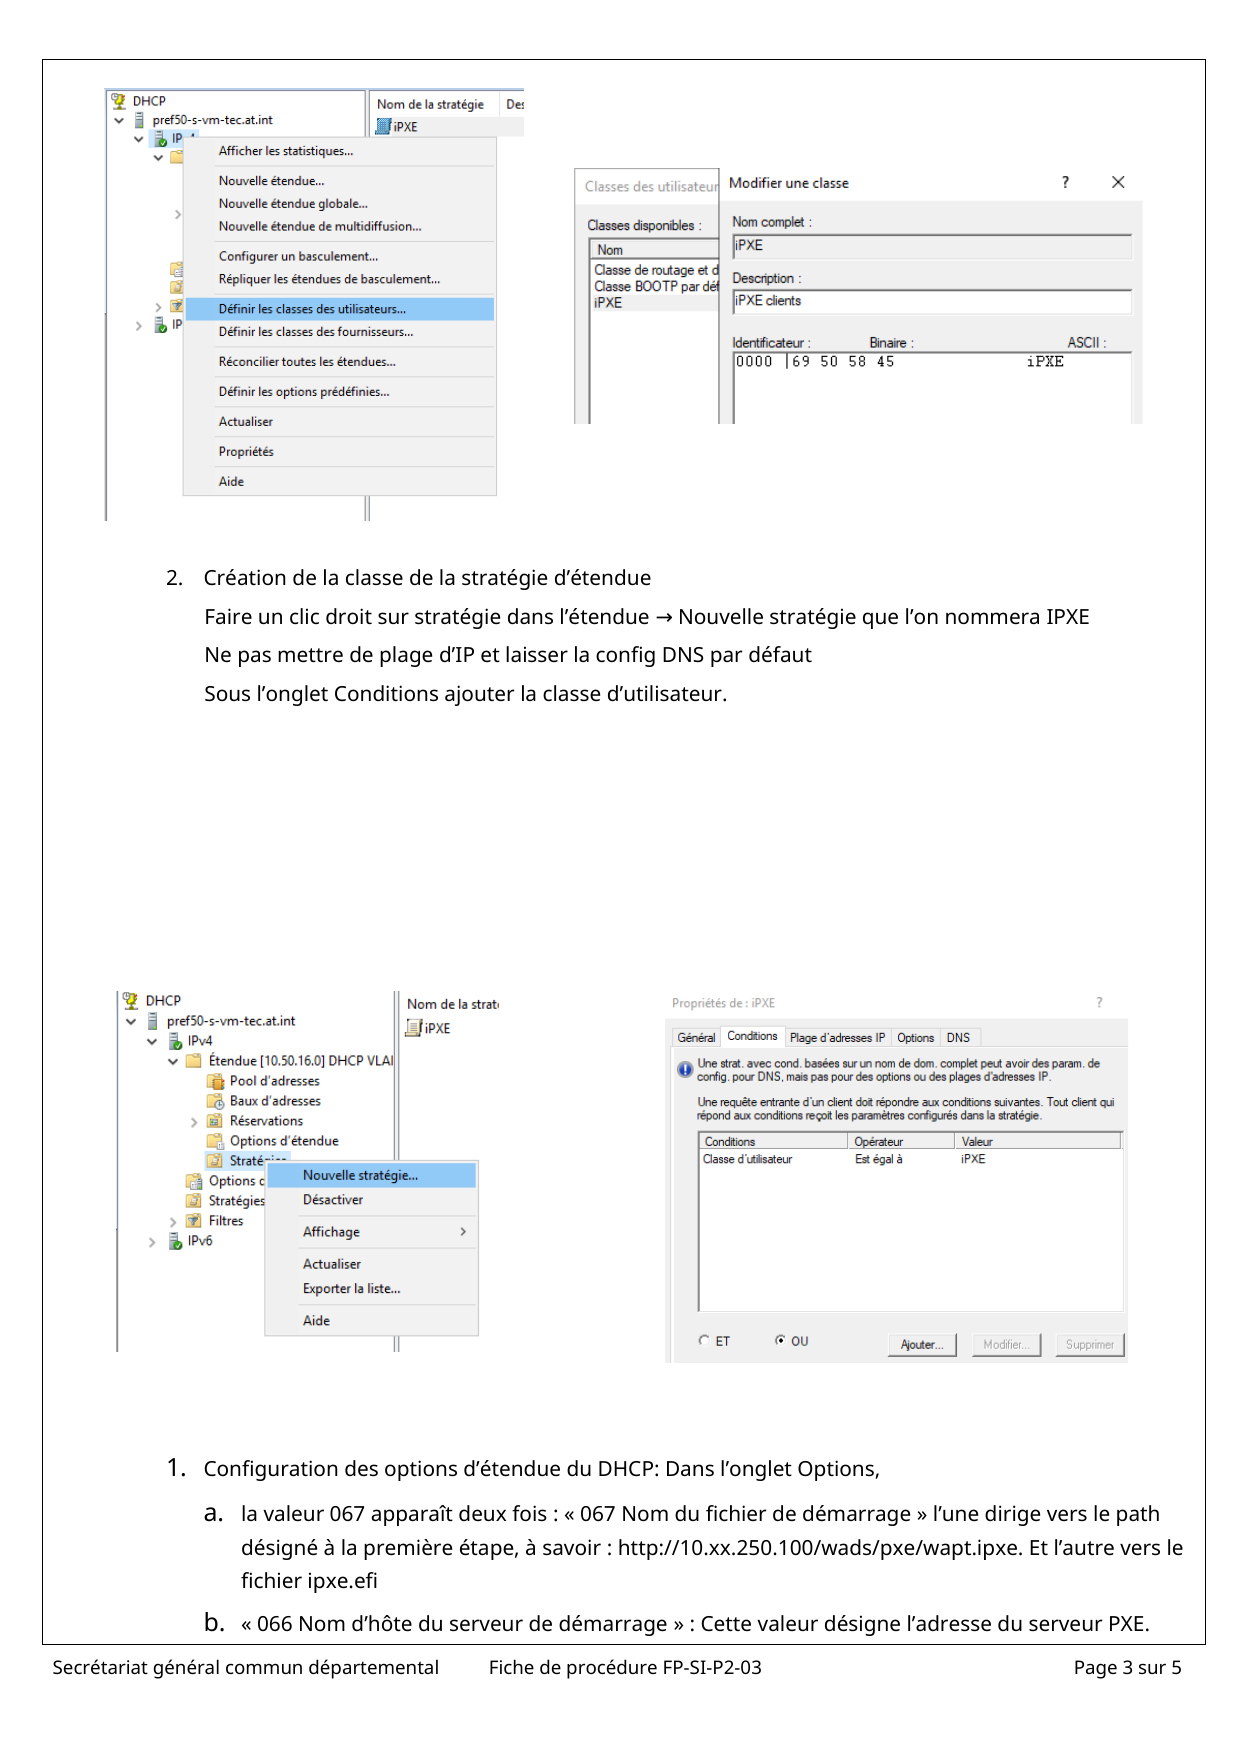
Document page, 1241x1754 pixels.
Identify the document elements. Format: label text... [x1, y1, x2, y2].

picture [104, 88, 524, 521]
picture [665, 988, 1129, 1363]
table_cell Champ d’application : SINUM pôle infrastructures – pôle n°2 Prérequis : Avoir un serveur de dépôt secondaire WAPT en DMZ. Mode d’emploi Installation de IPXE : Vérifier la présence des fichiers WAPT et iPXE ls -l /opt/wapt/repository/wads/pxe/Boot/ ls -l /opt/wapt/repository/wads/pxe/sources/ ls -l /opt/wapt/repository/wads/winpe/x64/ Vérification de la configuration de wapttftpserver et copie du fichier ipxe.efi nano /etc/wapttftpserver FtpRootDir correspond au dossier racine du service wapttftpserver donc il faut copier le fichier ipxe.efi dans ce répertoire cp /opt/wapt/repository/wads/pxe/ /var/www/wads/pxe/ Vérification de la copie avec un ls -l /var/www/wads/pxe/ Création d’un script iPXE sudo nano /opt/wapt/repository/wads/pxe/wapt.ipxe le nom du fichier n’a pas d’importance tant que l’on garde l’extension .ipxe Ce script nous permet de lancer le bootloader (wimboot) qui va permettre ensuite le chargement des fichiers de l’image WinPE (BCD, boot.sdi et boot.wim) Configuration du DHCP sous Windows Server: Configuration d’une classe d’utilisateur et d’une stratégie Création de la classe des utilisateurs iPXE Faire un clic droit sur Ipv4 → Définir les classes des utilisateurs → Ajouter Création de la classe de la stratégie d’étendue Faire un clic droit sur stratégie dans l’étendue → Nouvelle stratégie que l’on nommera IPXE Ne pas mettre de plage d’IP et laisser la config DNS par défaut Sous l’onglet Conditions ajouter la classe d’utilisateur. Configuration des options d’étendue du DHCP: Dans l’onglet Options, la valeur 067 apparaît deux fois : « 067 Nom du fichier de démarrage » l’une dirige vers le path désigné à la première étape, à savoir : http://10.xx.250.100/wads/pxe/wapt.ipxe. Et l’autre vers le fichier ipxe.efi « 066 Nom d’hôte du serveur de démarrage » : Cette valeur désigne l’adresse du serveur PXE. (10.xx.250.69 remplacé par 10.xx.250.100) Ne pas cocher l’option 060 PXEClient Redémarrer le service DHCP. Vérifications : : Test depuis un autre poste Vous devriez être en mesure de télécharger l’image depuis un navigateur avec ce lien : 10.xx.250.100/wads/pxe/sources/boot.wim Test depuis le pc à masteriser : Il faut désactiver le secureboot car IPXE n’est pas signé. Cette décision est documentée sur le site IPXE. Support d’enregistrement S:\SIDSIC-Technique\... [43, 60, 1205, 1644]
picture [116, 991, 499, 1352]
picture [573, 168, 1143, 424]
